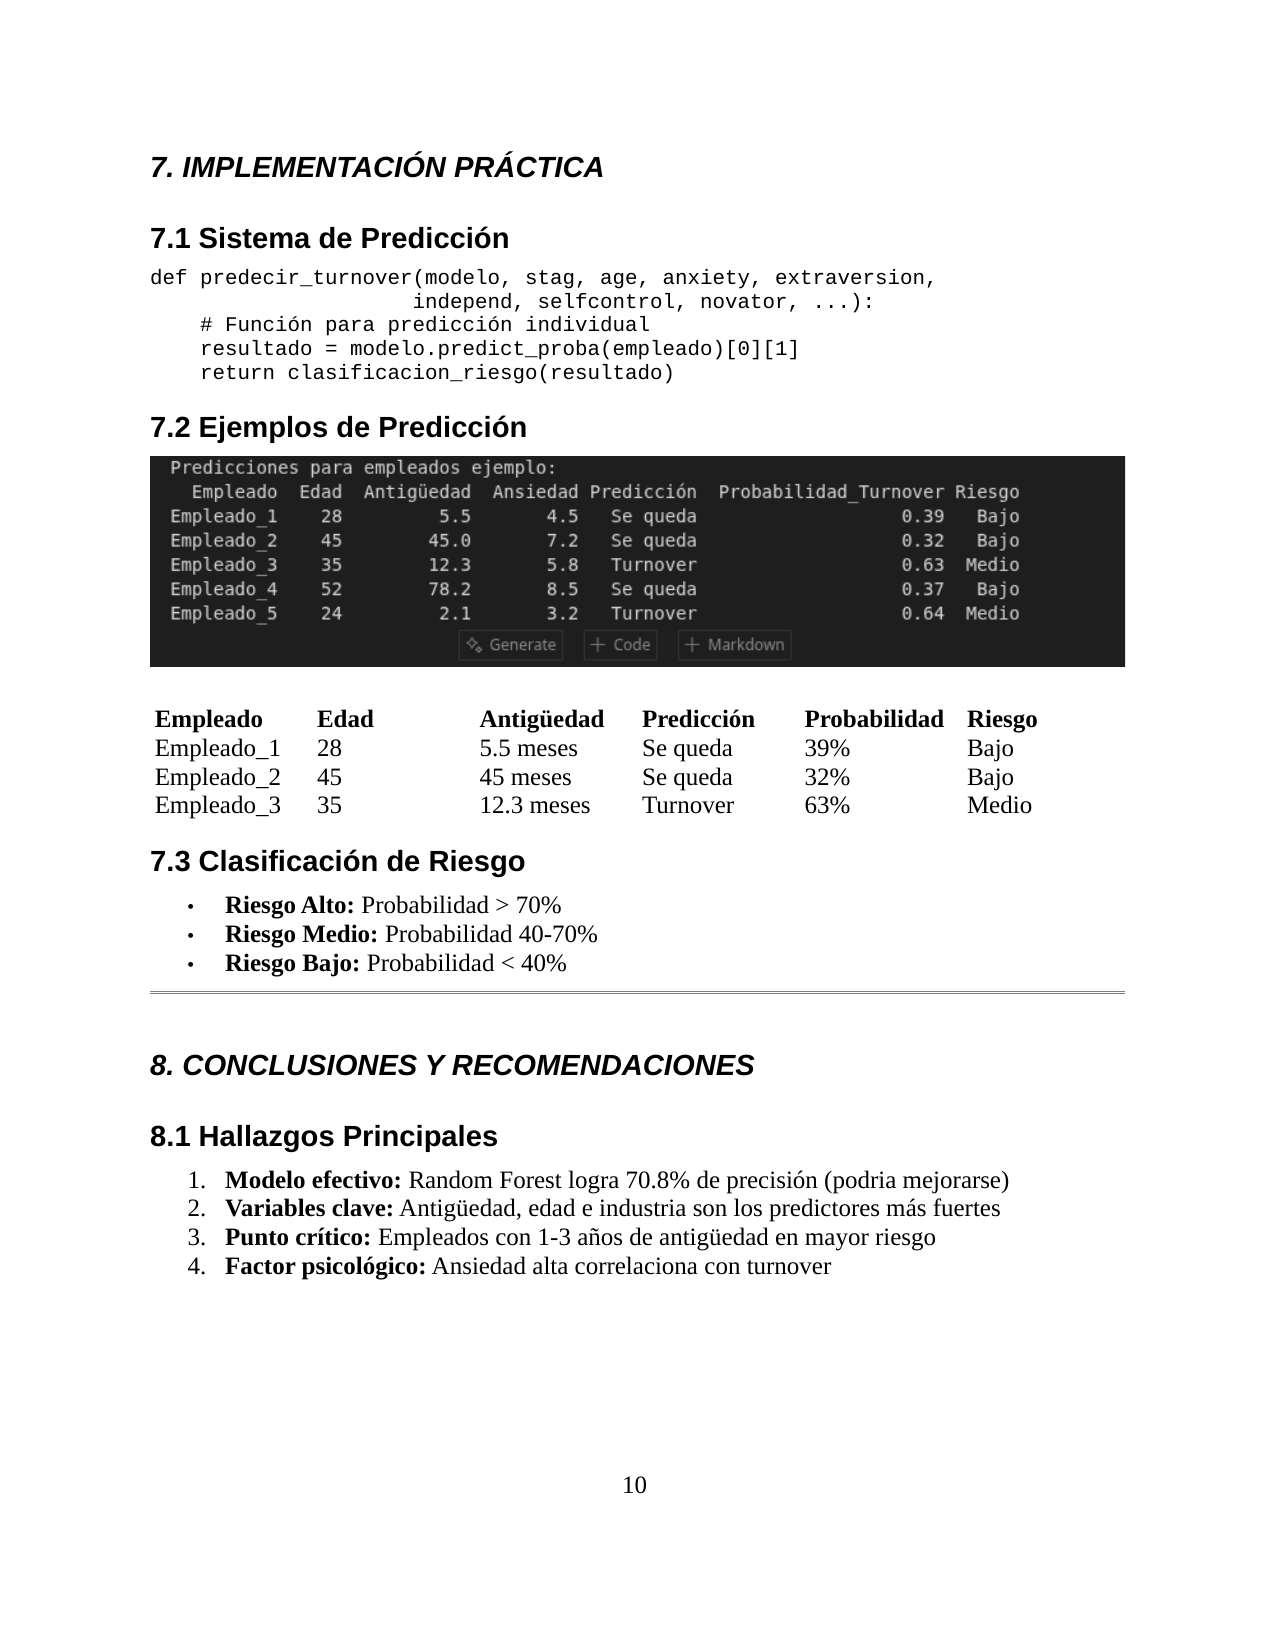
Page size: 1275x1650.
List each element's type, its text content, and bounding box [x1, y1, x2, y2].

table_header Predicción [638, 704, 800, 733]
table_cell Bajo [963, 733, 1125, 762]
picture [150, 456, 1125, 667]
table_cell 63% [800, 791, 962, 819]
table_cell 45 [313, 762, 475, 791]
text independ, selfcontrol, novator, ...): [150, 291, 1125, 314]
subtitle 7.1 Sistema de Predicción [150, 221, 1125, 254]
subtitle 7. IMPLEMENTACIÓN PRÁCTICA [150, 150, 1125, 183]
subtitle 7.2 Ejemplos de Predicción [150, 410, 1125, 444]
table_cell 28 [313, 733, 475, 762]
list Riesgo Bajo: Probabilidad < 40% [187, 948, 1125, 977]
table_cell 5.5 meses [475, 733, 637, 762]
table_cell Se queda [638, 762, 800, 791]
table_cell Se queda [638, 733, 800, 762]
subtitle 7.3 Clasificación de Riesgo [150, 844, 1125, 878]
table_cell Turnover [638, 791, 800, 819]
table_cell 12.3 meses [475, 791, 637, 819]
table_header Riesgo [963, 704, 1125, 733]
text resultado = modelo.predict_proba(empleado)[0][1] [150, 338, 1125, 362]
table_cell 39% [800, 733, 962, 762]
list Factor psicológico: Ansiedad alta correlaciona con turnover [187, 1251, 1125, 1280]
subtitle 8. CONCLUSIONES Y RECOMENDACIONES [150, 1048, 1125, 1081]
table_header Probabilidad [800, 704, 962, 733]
table_cell Medio [963, 791, 1125, 819]
list Variables clave: Antigüedad, edad e industria son los predictores más fuertes [187, 1193, 1125, 1222]
subtitle 8.1 Hallazgos Principales [150, 1119, 1125, 1152]
text # Función para predicción individual [150, 314, 1125, 338]
list Modelo efectivo: Random Forest logra 70.8% de precisión (podria mejorarse) [187, 1165, 1125, 1193]
table_cell Bajo [963, 762, 1125, 791]
table_cell 35 [313, 791, 475, 819]
text def predecir_turnover(modelo, stag, age, anxiety, extraversion, [150, 267, 1125, 291]
table_cell Empleado_1 [150, 733, 312, 762]
table_cell 32% [800, 762, 962, 791]
table_header Antigüedad [475, 704, 637, 733]
table_cell Empleado_3 [150, 791, 312, 819]
list Punto crítico: Empleados con 1-3 años de antigüedad en mayor riesgo [187, 1222, 1125, 1251]
table_header Edad [313, 704, 475, 733]
table_cell Empleado_2 [150, 762, 312, 791]
table_header Empleado [150, 704, 312, 733]
list Riesgo Alto: Probabilidad > 70% [187, 890, 1125, 919]
table_cell 45 meses [475, 762, 637, 791]
list Riesgo Medio: Probabilidad 40-70% [187, 919, 1125, 948]
text return clasificacion_riesgo(resultado) [150, 362, 1125, 385]
